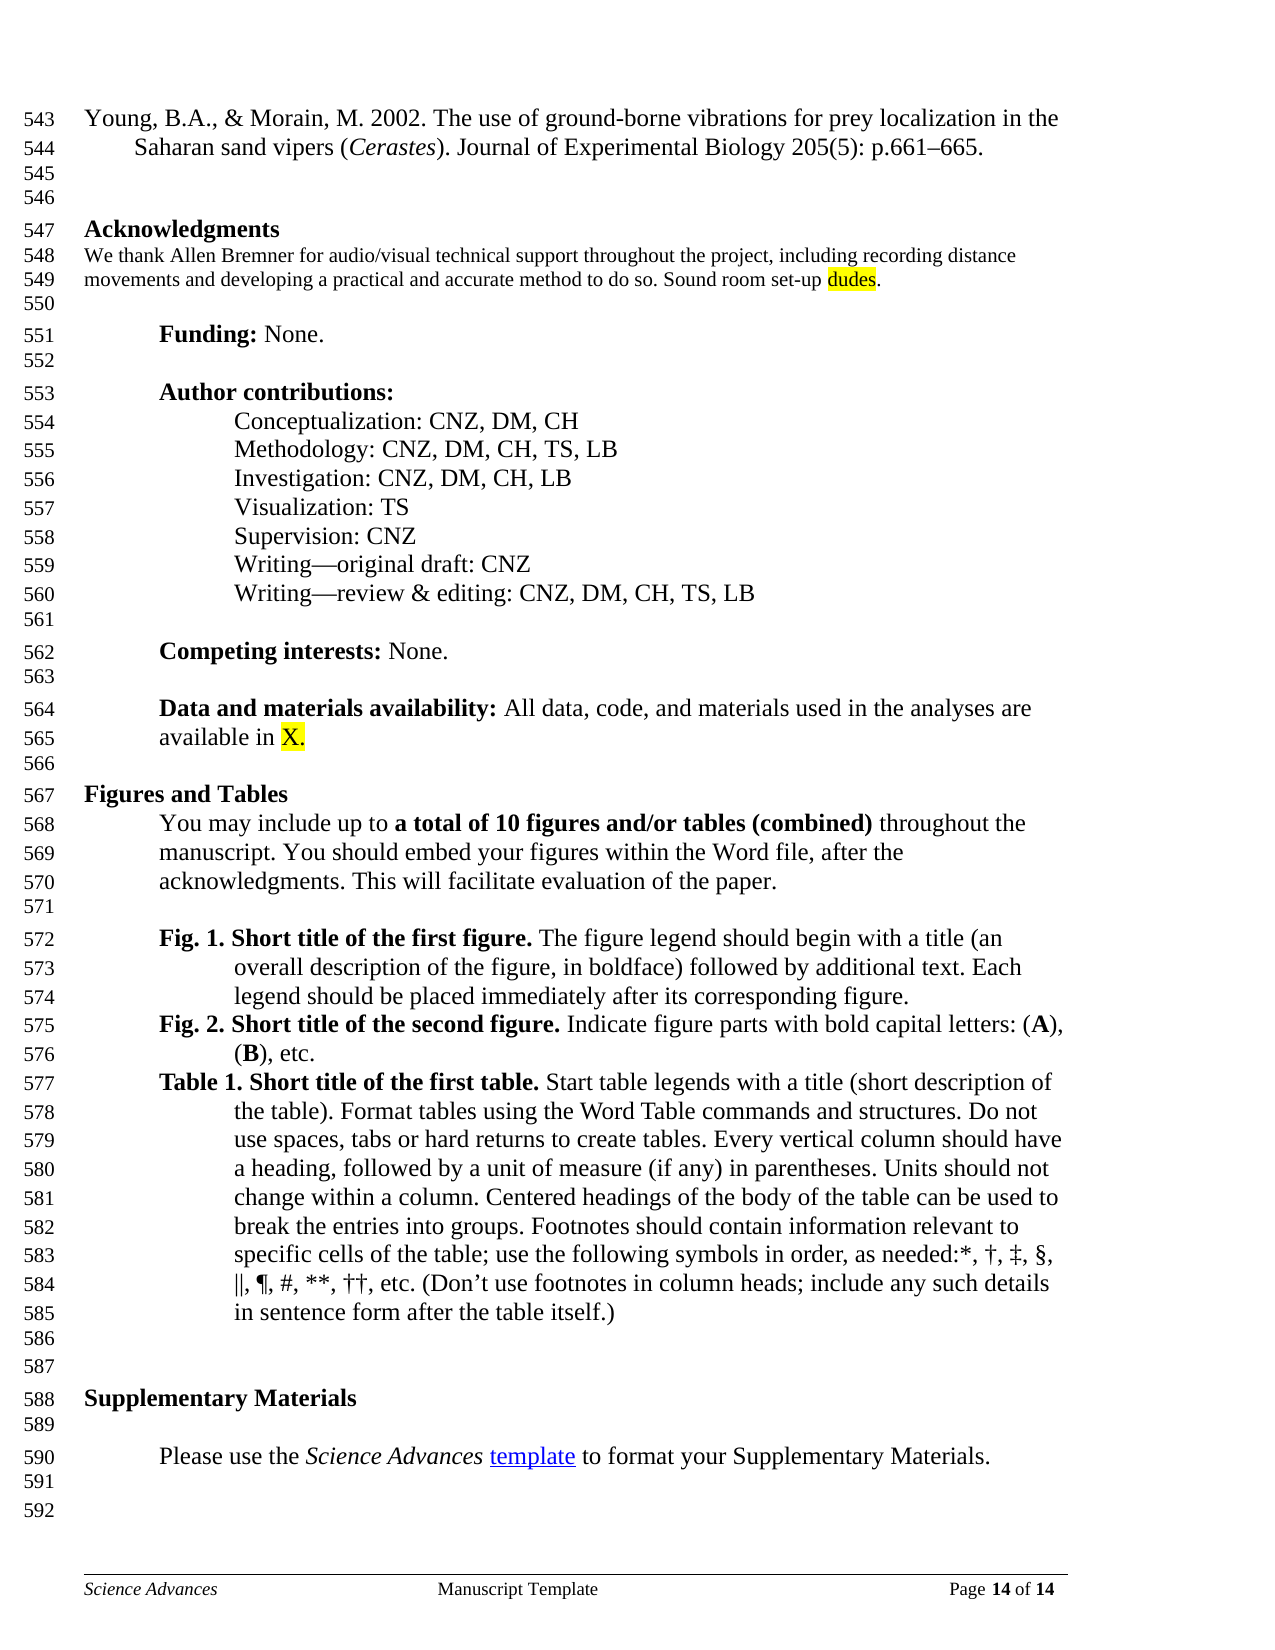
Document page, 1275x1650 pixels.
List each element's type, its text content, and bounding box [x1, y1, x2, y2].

text Data and materials availability: All data, code, and materials used in the analyses are available in X. [159, 693, 1068, 751]
text Supervision: CNZ [159, 521, 1068, 549]
text Please use the Science Advances template to format your Supplementary Materials. [159, 1441, 1068, 1469]
text Investigation: CNZ, DM, CH, LB [159, 463, 1068, 492]
text Table 1. Short title of the first table. Start table legends with a title (short description of the table). Format tables using the Word Table commands and structures. Do not use spaces, tabs or hard returns to create tables. Every vertical column should have a heading, followed by a unit of measure (if any) in parentheses. Units should not change within a column. Centered headings of the body of the table can be used to break the entries into groups. Footnotes should contain information relevant to specific cells of the table; use the following symbols in order, as needed:*, †, ‡, §, ||, ¶, #, **, ††, etc. (Don’t use footnotes in column heads; include any such details in sentence form after the table itself.) [159, 1067, 1068, 1326]
text Young, B.A., & Morain, M. 2002. The use of ground-borne vibrations for prey localization in the Saharan sand vipers (Cerastes). Journal of Experimental Biology 205(5): p.661–665. [84, 103, 1068, 161]
text Methodology: CNZ, DM, CH, TS, LB [159, 434, 1068, 463]
text Competing interests: None. [159, 636, 1068, 664]
text Acknowledgments [84, 214, 1068, 243]
text Writing—review & editing: CNZ, DM, CH, TS, LB [159, 578, 1068, 607]
text Fig. 1. Short title of the first figure. The figure legend should begin with a title (an overall description of the figure, in boldface) followed by additional text. Each legend should be placed immediately after its corresponding figure. [159, 923, 1068, 1009]
text Figures and Tables [84, 779, 1068, 808]
text Conceptualization: CNZ, DM, CH [159, 406, 1068, 434]
text You may include up to a total of 10 figures and/or tables (combined) throughout the manuscript. You should embed your figures within the Word file, after the acknowledgments. This will facilitate evaluation of the paper. [159, 808, 1068, 894]
text Visualization: TS [159, 492, 1068, 521]
text Supplementary Materials [84, 1383, 1068, 1412]
text Fig. 2. Short title of the second figure. Indicate figure parts with bold capital letters: (A), (B), etc. [159, 1009, 1068, 1067]
text We thank Allen Bremner for audio/visual technical support throughout the project, including recording distance movements and developing a practical and accurate method to do so. Sound room set-up dudes. [84, 243, 1068, 291]
text Author contributions: [159, 377, 1068, 406]
text Funding: None. [159, 319, 1068, 348]
text Writing—original draft: CNZ [159, 549, 1068, 578]
